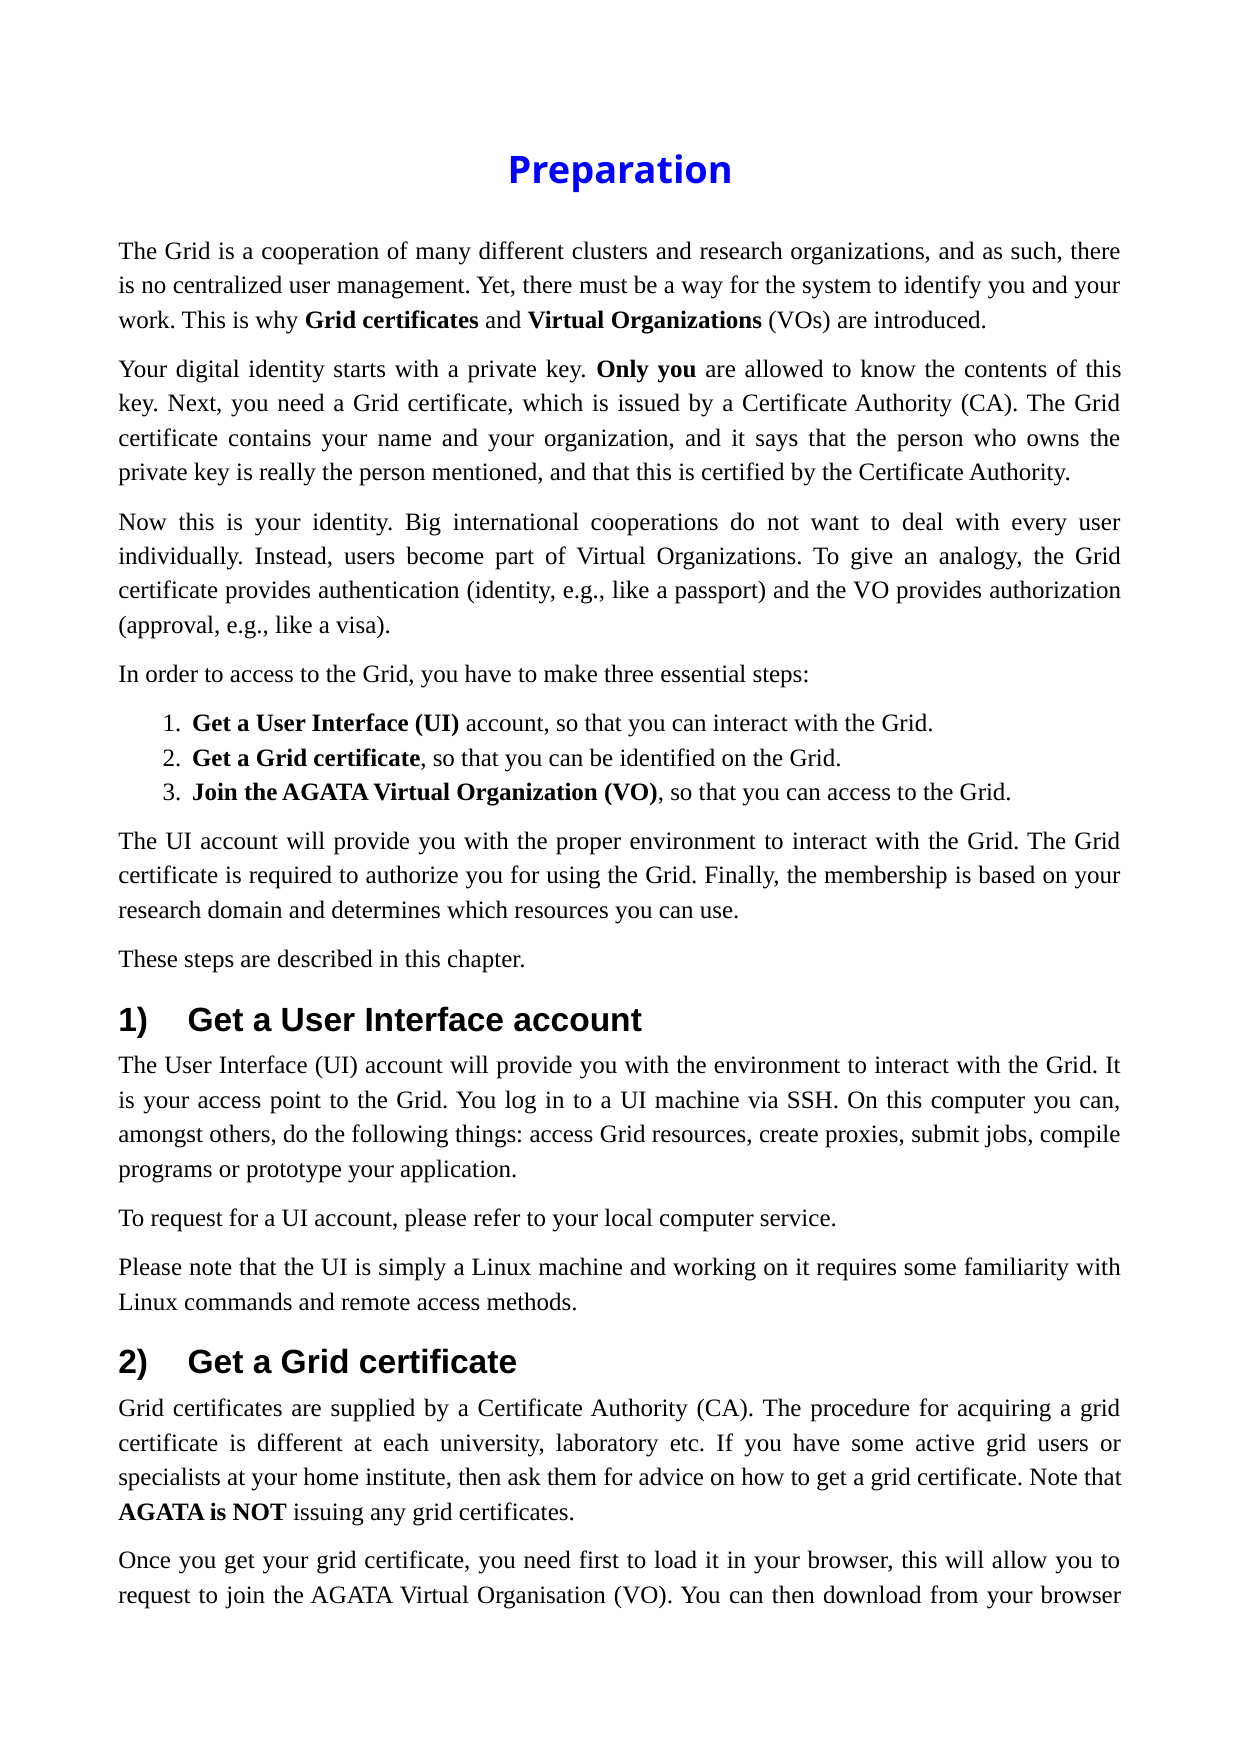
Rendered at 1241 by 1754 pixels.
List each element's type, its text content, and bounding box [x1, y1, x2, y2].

text Grid certificates are supplied by a Certificate Authority (CA). The procedure for acquiring a grid certificate is different at each university, laboratory etc. If you have some active grid users or specialists at your home institute, then ask them for advice on how to get a grid certificate. Note that AGATA is NOT issuing any grid certificates. [118, 1393, 1122, 1525]
text To request for a UI account, please refer to your local computer service. [118, 1203, 1122, 1232]
text Now this is your identity. Big international cooperations do not want to deal with every user individually. Instead, users become part of Virtual Organizations. To give an analogy, the Grid certificate provides authentication (identity, e.g., like a passport) and the VO provides authorization (approval, e.g., like a visa). [118, 507, 1122, 639]
list Get a Grid certificate, so that you can be identified on the Grid. [162, 743, 1122, 771]
text The User Interface (UI) account will provide you with the environment to interact with the Grid. It is your access point to the Grid. You log in to a UI machine via SSH. On this computer you can, amongst others, do the following things: access Grid resources, create proxies, submit jobs, compile programs or prototype your application. [118, 1051, 1122, 1183]
text In order to access to the Grid, you have to make three essential steps: [118, 659, 1122, 688]
subtitle Get a User Interface account [118, 999, 1122, 1038]
subtitle Get a Grid certificate [118, 1342, 1122, 1381]
text Please note that the UI is simply a Linux machine and working on it requires some familiarity with Linux commands and remote access methods. [118, 1252, 1122, 1315]
subtitle Preparation [118, 143, 1122, 195]
text The UI account will provide you with the proper environment to interact with the Grid. The Grid certificate is required to authorize you for using the Grid. Finally, the membership is based on your research domain and determines which resources you can use. [118, 826, 1122, 924]
text These steps are described in this chapter. [118, 944, 1122, 973]
text Your digital identity starts with a private key. Only you are allowed to know the contents of this key. Next, you need a Grid certificate, which is issued by a Certificate Authority (CA). The Grid certificate contains your name and your organization, and it says that the person who owns the private key is really the person mentioned, and that this is certified by the Certificate Authority. [118, 354, 1122, 486]
list Join the AGATA Virtual Organization (VO), so that you can access to the Grid. [162, 777, 1122, 806]
text Once you get your grid certificate, you need first to load it in your browser, this will allow you to request to join the AGATA Virtual Organisation (VO). You can then download from your browser [118, 1546, 1122, 1609]
text The Grid is a cooperation of many different clusters and research organizations, and as such, there is no centralized user management. Yet, there must be a way for the system to identify you and your work. This is why Grid certificates and Virtual Organizations (VOs) are introduced. [118, 236, 1122, 334]
list Get a User Interface (UI) account, so that you can interact with the Grid. [162, 708, 1122, 737]
